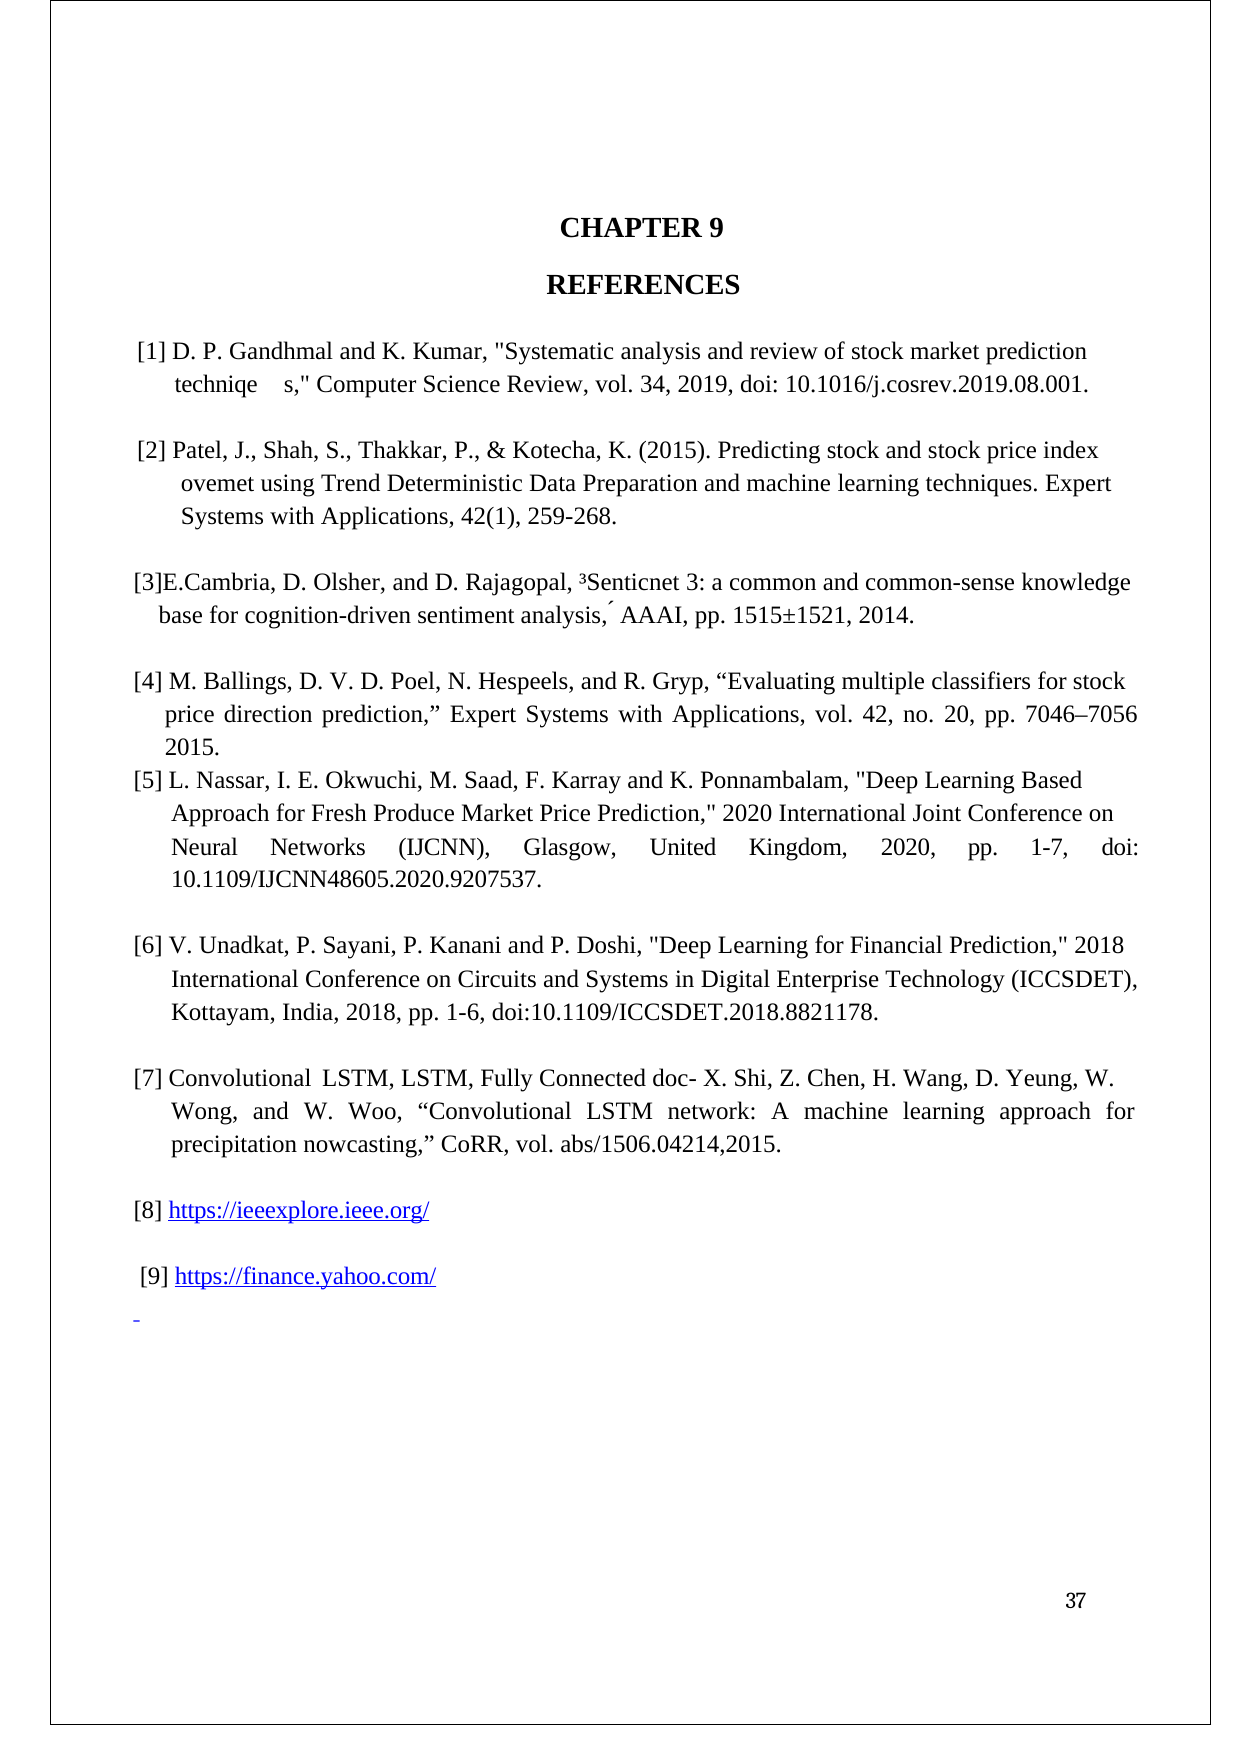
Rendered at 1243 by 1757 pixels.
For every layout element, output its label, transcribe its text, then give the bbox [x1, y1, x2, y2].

list https://finance.yahoo.com/ [139, 1261, 1178, 1290]
text [3]E.Cambria, D. Olsher, and D. Rajagopal, ³Senticnet 3: a common and common-sense knowledge base for cognition-driven sentiment analysis, ́ AAAI, pp. 1515±1521, 2014. [133, 567, 1139, 629]
list V. Unadkat, P. Sayani, P. Kanani and P. Doshi, "Deep Learning for Financial Prediction," 2018 International Conference on Circuits and Systems in Digital Enterprise Technology (ICCSDET), Kottayam, India, 2018, pp. 1-6, doi:10.1109/ICCSDET.2018.8821178. [133, 931, 1140, 1025]
list Patel, J., Shah, S., Thakkar, P., & Kotecha, K. (2015). Predicting stock and stock price index ovemet using Trend Deterministic Data Preparation and machine learning techniques. Expert Systems with Applications, 42(1), 259-268. [137, 435, 1112, 530]
list https://ieeexplore.ieee.org/ [133, 1195, 1178, 1224]
list M. Ballings, D. V. D. Poel, N. Hespeels, and R. Gryp, “Evaluating multiple classifiers for stock price direction prediction,” Expert Systems with Applications, vol. 42, no. 20, pp. 7046–7056 2015. [133, 666, 1141, 761]
list L. Nassar, I. E. Okwuchi, M. Saad, F. Karray and K. Ponnambalam, "Deep Learning Based Approach for Fresh Produce Market Price Prediction," 2020 International Joint Conference on Neural Networks (IJCNN), Glasgow, United Kingdom, 2020, pp. 1-7, doi: 10.1109/IJCNN48605.2020.9207537. [133, 766, 1141, 893]
list Convolutional LSTM, LSTM, Fully Connected doc- X. Shi, Z. Chen, H. Wang, D. Yeung, W. Wong, and W. Woo, “Convolutional LSTM network: A machine learning approach for precipitation nowcasting,” CoRR, vol. abs/1506.04214,2015. [133, 1063, 1141, 1157]
subtitle CHAPTER 9 REFERENCES [541, 210, 742, 301]
list D. P. Gandhmal and K. Kumar, "Systematic analysis and review of stock market prediction techniqe s," Computer Science Review, vol. 34, 2019, doi: 10.1016/j.cosrev.2019.08.001. [137, 336, 1090, 398]
